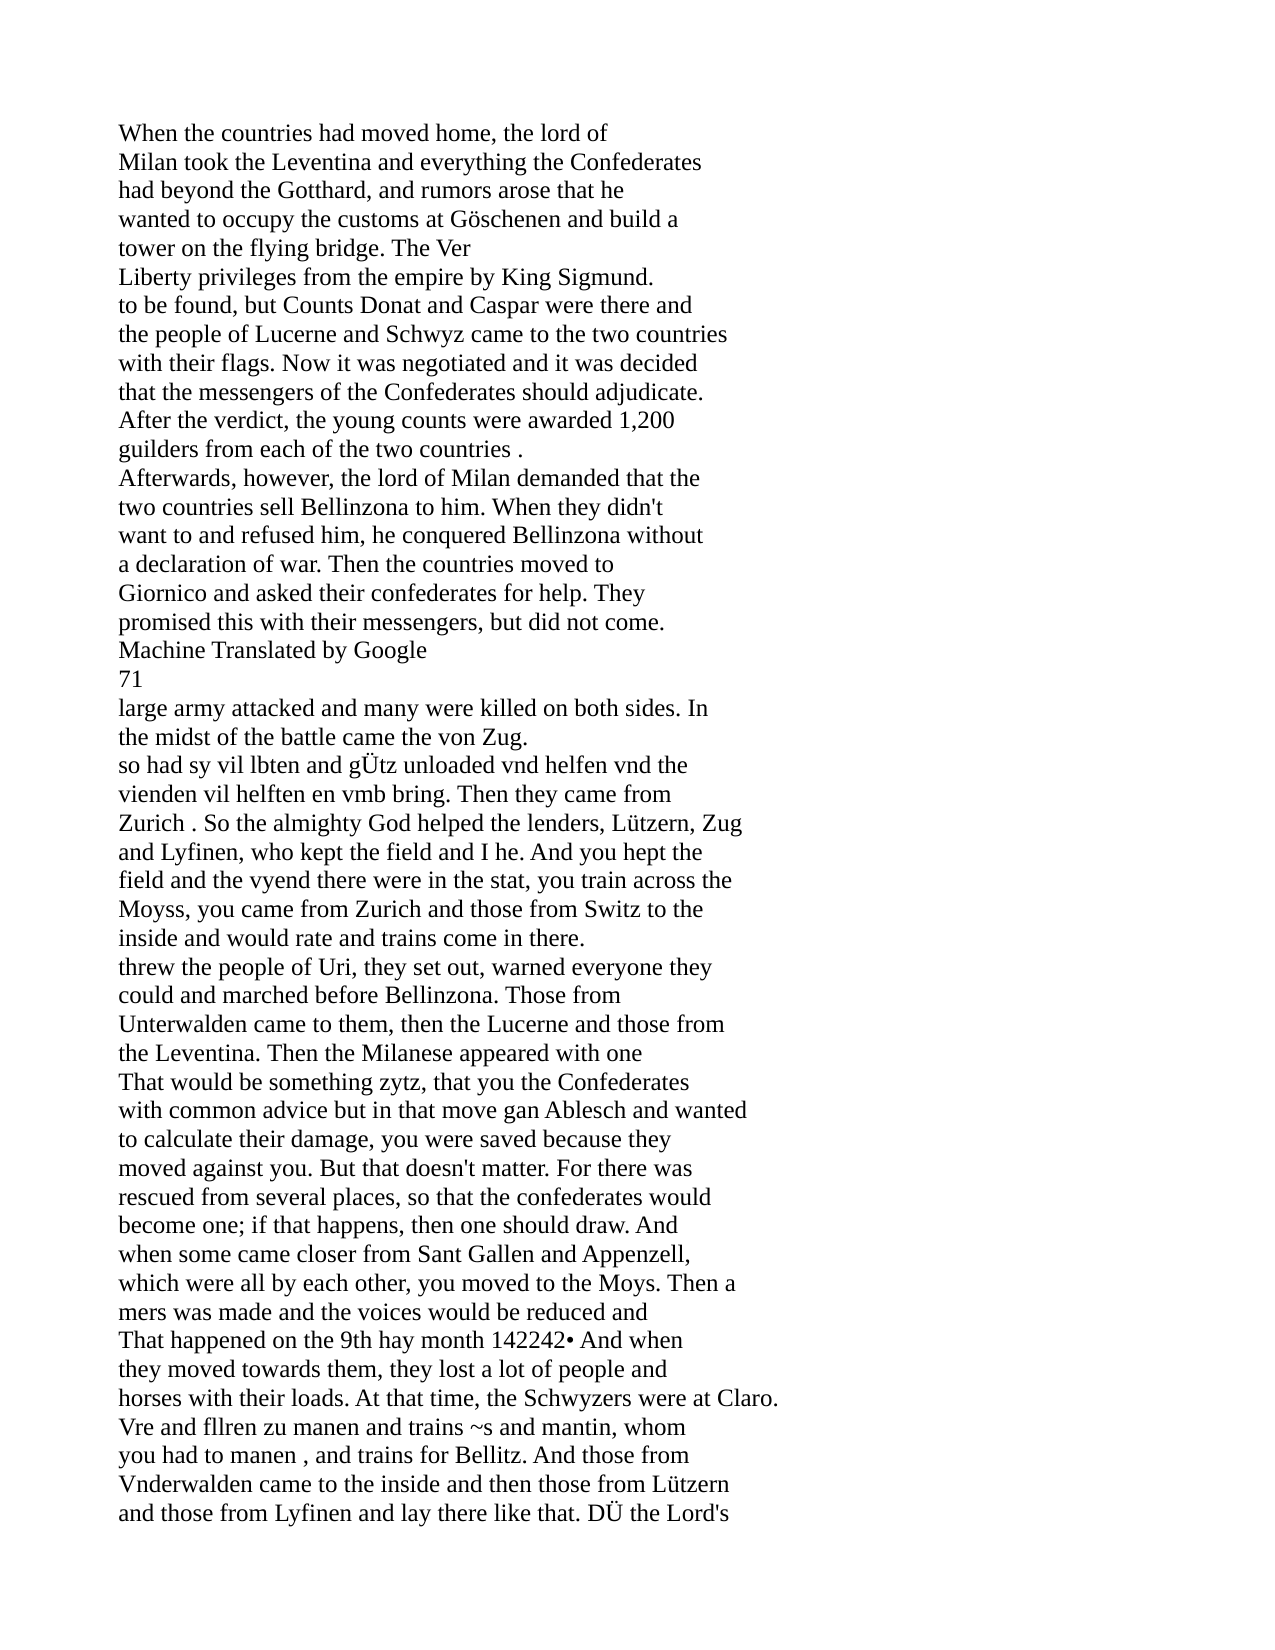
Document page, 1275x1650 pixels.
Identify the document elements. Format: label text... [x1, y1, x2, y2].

text and Lyfinen, who kept the field and I he. And you hept the [118, 837, 1157, 866]
text When the countries had moved home, the lord of [118, 118, 1157, 147]
text want to and refused him, he conquered Bellinzona without [118, 521, 1157, 549]
text Afterwards, however, the lord of Milan demanded that the [118, 463, 1157, 492]
text Unterwalden came to them, then the Lucerne and those from [118, 1009, 1157, 1038]
text mers was made and the voices would be reduced and [118, 1297, 1157, 1326]
text with their flags. Now it was negotiated and it was decided [118, 348, 1157, 377]
text guilders from each of the two countries . [118, 434, 1157, 463]
text 71 [118, 664, 1157, 693]
text with common advice but in that move gan Ablesch and wanted [118, 1096, 1157, 1124]
text tower on the flying bridge. The Ver [118, 233, 1157, 262]
text a declaration of war. Then the countries moved to [118, 549, 1157, 578]
text two countries sell Bellinzona to him. When they didn't [118, 492, 1157, 521]
text Zurich . So the almighty God helped the lenders, Lützern, Zug [118, 808, 1157, 837]
text to calculate their damage, you were saved because they [118, 1124, 1157, 1153]
text they moved towards them, they lost a lot of people and [118, 1354, 1157, 1383]
text Liberty privileges from the empire by King Sigmund. [118, 262, 1157, 291]
text could and marched before Bellinzona. Those from [118, 981, 1157, 1009]
text wanted to occupy the customs at Göschenen and build a [118, 204, 1157, 233]
text Vre and fllren zu manen and trains ~s and mantin, whom [118, 1412, 1157, 1441]
text threw the people of Uri, they set out, warned everyone they [118, 952, 1157, 981]
text Machine Translated by Google [118, 636, 1157, 664]
text when some came closer from Sant Gallen and Appenzell, [118, 1239, 1157, 1268]
text had beyond the Gotthard, and rumors arose that he [118, 176, 1157, 204]
text inside and would rate and trains come in there. [118, 923, 1157, 952]
text rescued from several places, so that the confederates would [118, 1182, 1157, 1211]
text Moyss, you came from Zurich and those from Switz to the [118, 894, 1157, 923]
text That would be something zytz, that you the Confederates [118, 1067, 1157, 1096]
text horses with their loads. At that time, the Schwyzers were at Claro. [118, 1383, 1157, 1412]
text That happened on the 9th hay month 142242• And when [118, 1326, 1157, 1354]
text promised this with their messengers, but did not come. [118, 607, 1157, 636]
text and those from Lyfinen and lay there like that. DÜ the Lord's [118, 1498, 1157, 1527]
text become one; if that happens, then one should draw. And [118, 1211, 1157, 1239]
text to be found, but Counts Donat and Caspar were there and [118, 291, 1157, 319]
text which were all by each other, you moved to the Moys. Then a [118, 1268, 1157, 1297]
text vienden vil helften en vmb bring. Then they came from [118, 779, 1157, 808]
text large army attacked and many were killed on both sides. In [118, 693, 1157, 722]
text the midst of the battle came the von Zug. [118, 722, 1157, 751]
text that the messengers of the Confederates should adjudicate. [118, 377, 1157, 406]
text field and the vyend there were in the stat, you train across the [118, 866, 1157, 894]
text so had sy vil lbten and gÜtz unloaded vnd helfen vnd the [118, 751, 1157, 779]
text Milan took the Leventina and everything the Confederates [118, 147, 1157, 176]
text After the verdict, the young counts were awarded 1,200 [118, 406, 1157, 434]
text the people of Lucerne and Schwyz came to the two countries [118, 319, 1157, 348]
text Vnderwalden came to the inside and then those from Lützern [118, 1469, 1157, 1498]
text Giornico and asked their confederates for help. They [118, 578, 1157, 607]
text you had to manen , and trains for Bellitz. And those from [118, 1441, 1157, 1469]
text the Leventina. Then the Milanese appeared with one [118, 1038, 1157, 1067]
text moved against you. But that doesn't matter. For there was [118, 1153, 1157, 1182]
